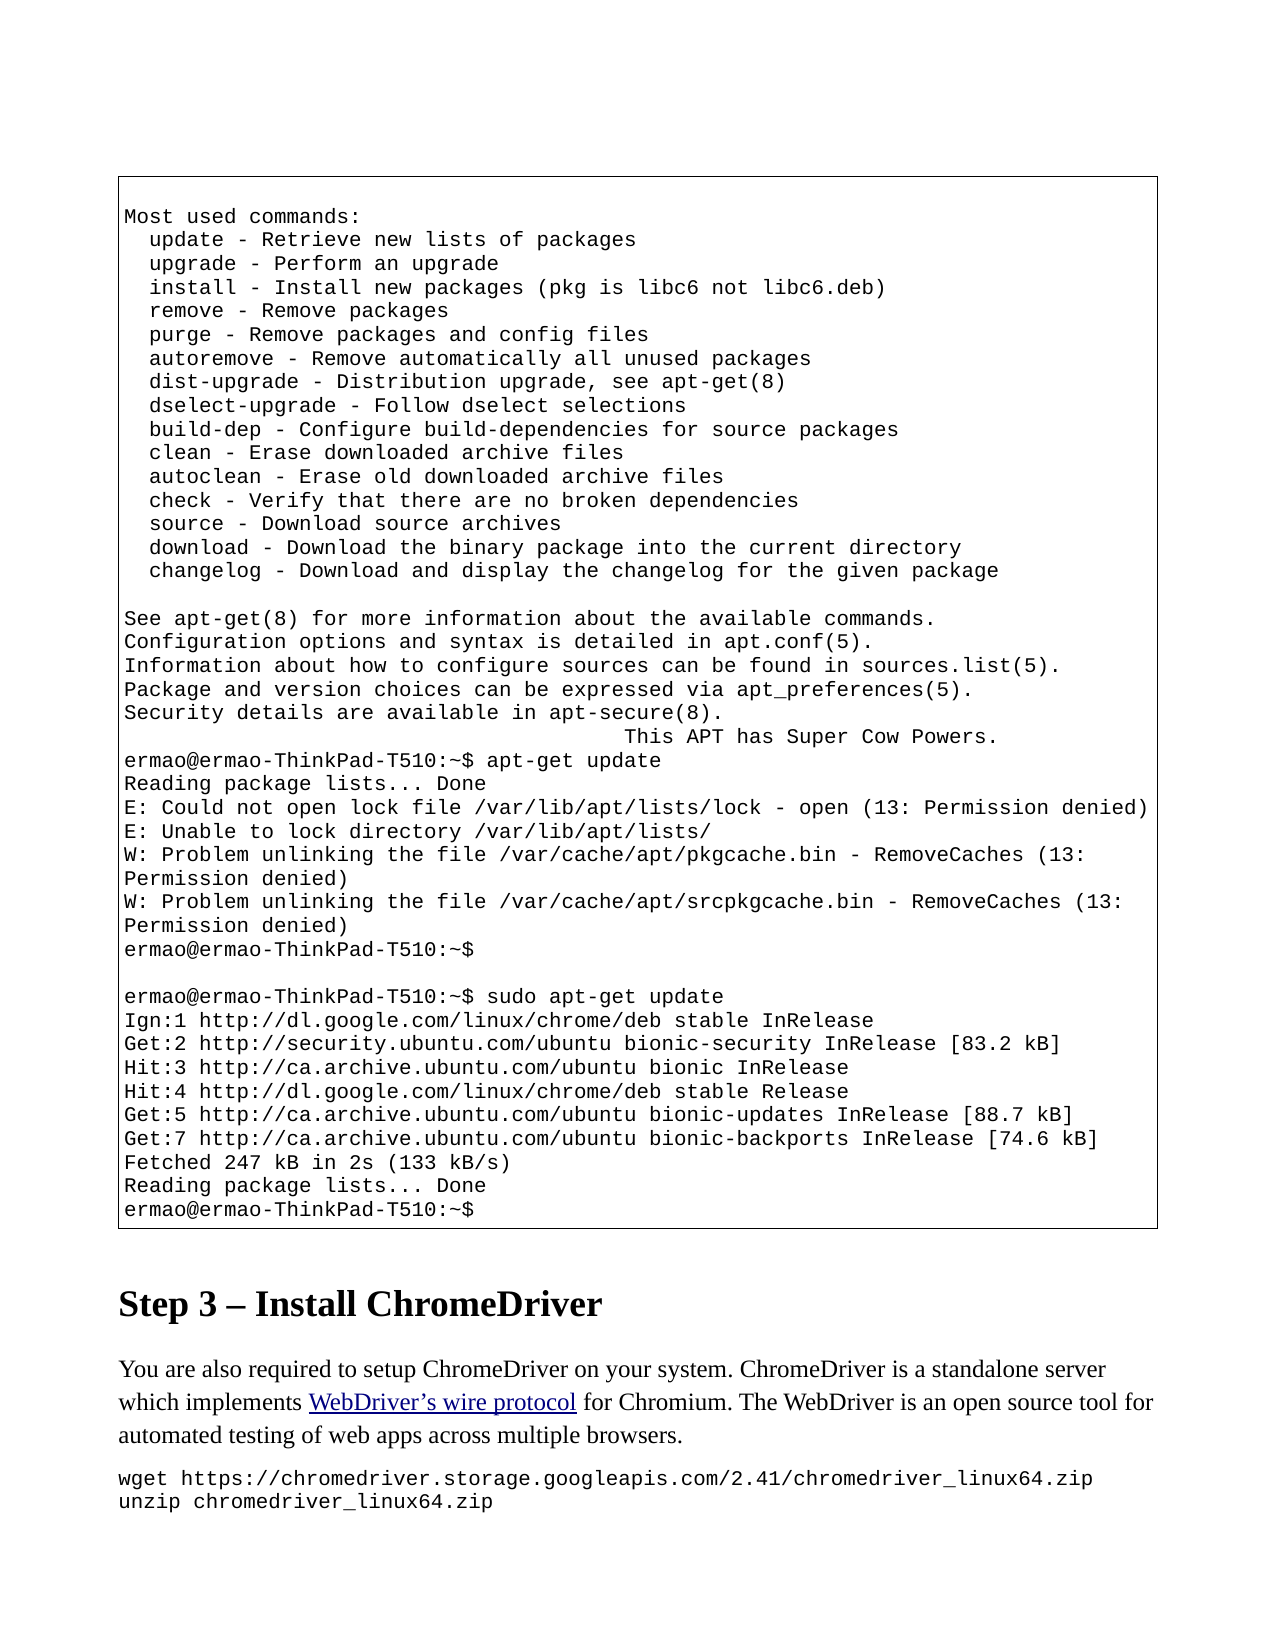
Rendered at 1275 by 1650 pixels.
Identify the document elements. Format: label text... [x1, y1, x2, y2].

table_header Most used commands: update - Retrieve new lists of packages upgrade - Perform an upgrade install - Install new packages (pkg is libc6 not libc6.deb) remove - Remove packages purge - Remove packages and config files autoremove - Remove automatically all unused packages dist-upgrade - Distribution upgrade, see apt-get(8) dselect-upgrade - Follow dselect selections build-dep - Configure build-dependencies for source packages clean - Erase downloaded archive files autoclean - Erase old downloaded archive files check - Verify that there are no broken dependencies source - Download source archives download - Download the binary package into the current directory changelog - Download and display the changelog for the given package See apt-get(8) for more information about the available commands. Configuration options and syntax is detailed in apt.conf(5). Information about how to configure sources can be found in sources.list(5). Package and version choices can be expressed via apt_preferences(5). Security details are available in apt-secure(8). This APT has Super Cow Powers. ermao@ermao-ThinkPad-T510:~$ apt-get update Reading package lists... Done E: Could not open lock file /var/lib/apt/lists/lock - open (13: Permission denied) E: Unable to lock directory /var/lib/apt/lists/ W: Problem unlinking the file /var/cache/apt/pkgcache.bin - RemoveCaches (13: Permission denied) W: Problem unlinking the file /var/cache/apt/srcpkgcache.bin - RemoveCaches (13: Permission denied) ermao@ermao-ThinkPad-T510:~$ ermao@ermao-ThinkPad-T510:~$ sudo apt-get update Ign:1 http://dl.google.com/linux/chrome/deb stable InRelease Get:2 http://security.ubuntu.com/ubuntu bionic-security InRelease [83.2 kB] Hit:3 http://ca.archive.ubuntu.com/ubuntu bionic InRelease Hit:4 http://dl.google.com/linux/chrome/deb stable Release Get:5 http://ca.archive.ubuntu.com/ubuntu bionic-updates InRelease [88.7 kB] Get:7 http://ca.archive.ubuntu.com/ubuntu bionic-backports InRelease [74.6 kB] Fetched 247 kB in 2s (133 kB/s) Reading package lists... Done ermao@ermao-ThinkPad-T510:~$ [119, 177, 1157, 1228]
text wget https://chromedriver.storage.googleapis.com/2.41/chromedriver_linux64.zip [118, 1468, 1157, 1491]
subtitle Step 3 – Install ChromeDriver [118, 1282, 1157, 1325]
text You are also required to setup ChromeDriver on your system. ChromeDriver is a standalone server which implements WebDriver’s wire protocol for Chromium. The WebDriver is an open source tool for automated testing of web apps across multiple browsers. [118, 1354, 1157, 1449]
text unzip chromedriver_linux64.zip [118, 1491, 1157, 1515]
